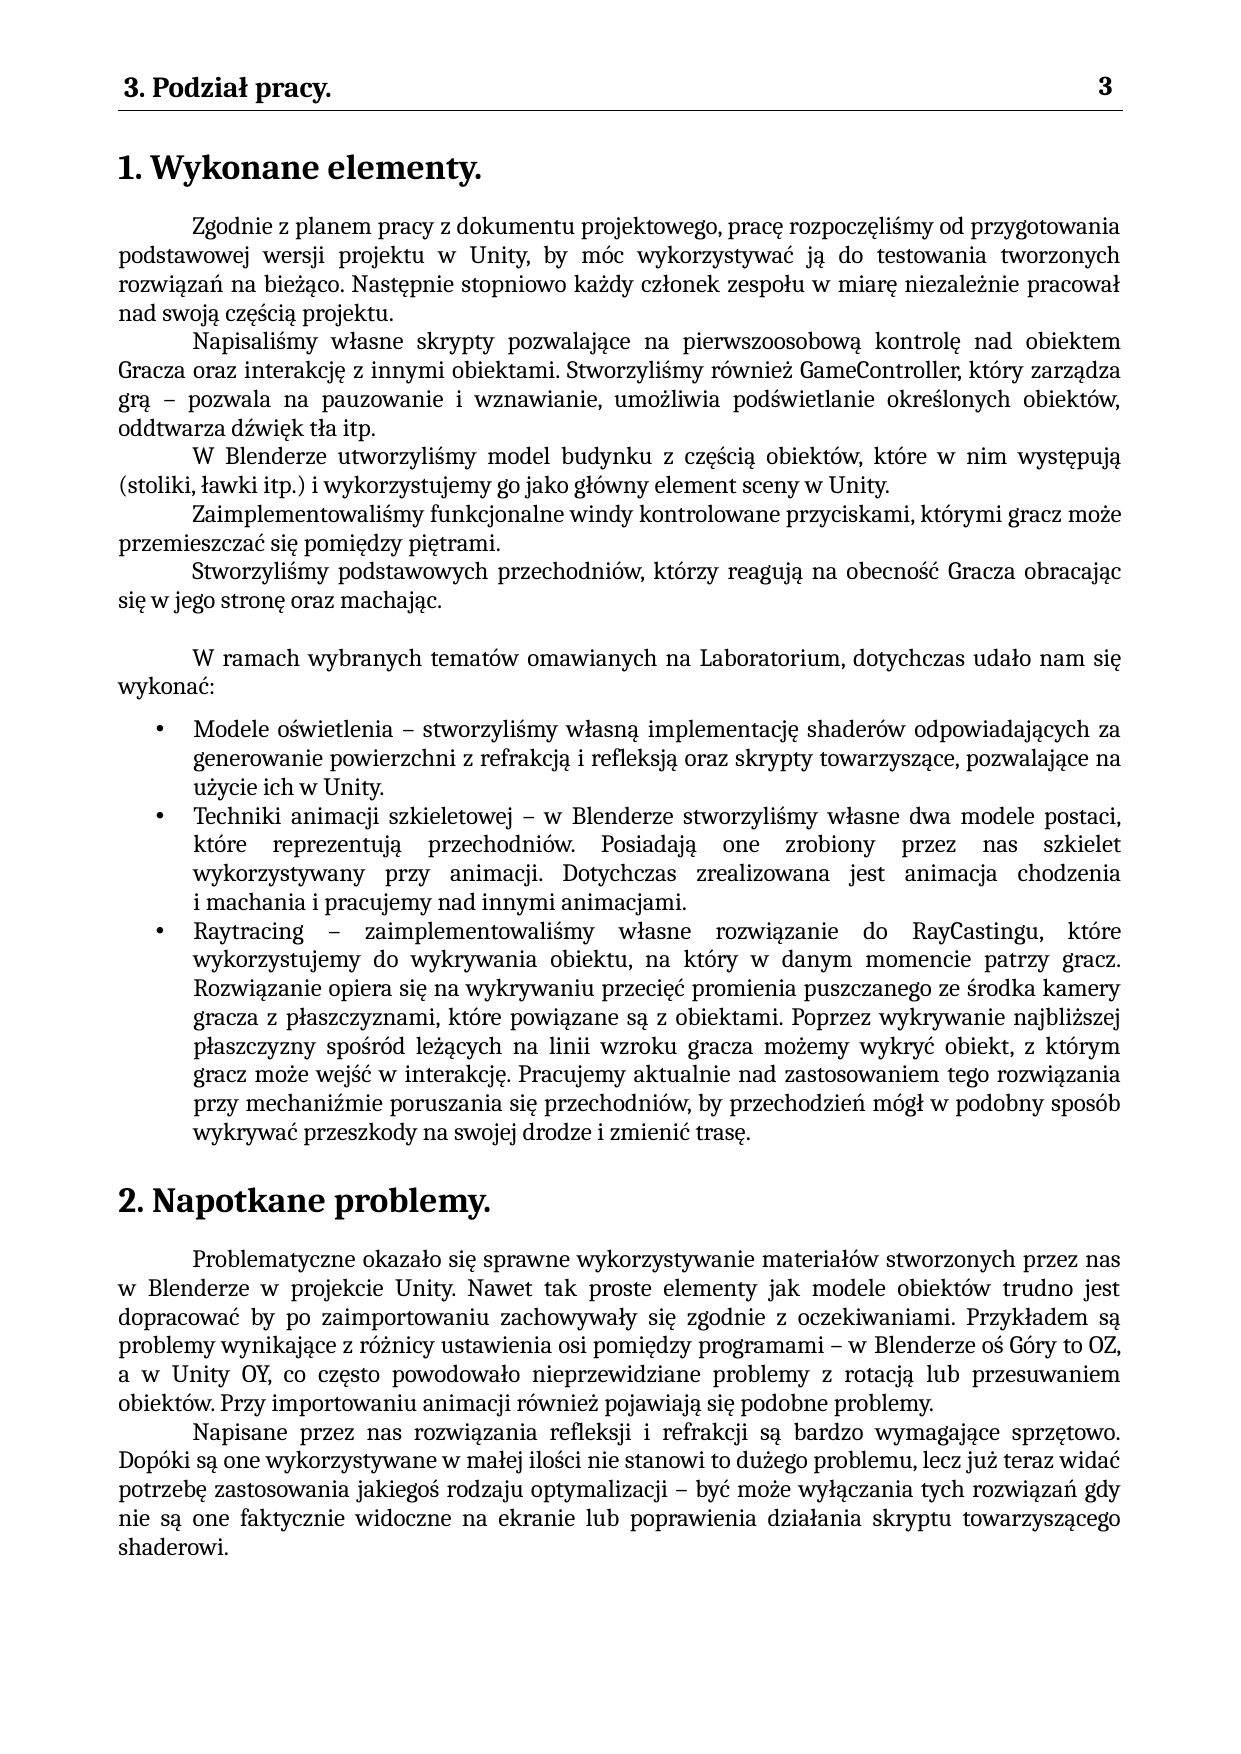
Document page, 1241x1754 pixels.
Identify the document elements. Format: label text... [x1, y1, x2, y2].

text 2. Napotkane problemy. [118, 1180, 1122, 1221]
text Zgodnie z planem pracy z dokumentu projektowego, pracę rozpoczęliśmy od przygotowania podstawowej wersji projektu w Unity, by móc wykorzystywać ją do testowania tworzonych rozwiązań na bieżąco. Następnie stopniowo każdy członek zespołu w miarę niezależnie pracował nad swoją częścią projektu. [118, 212, 1122, 327]
list Modele oświetlenia – stworzyliśmy własną implementację shaderów odpowiadających za generowanie powierzchni z refrakcją i refleksją oraz skrypty towarzyszące, pozwalające na użycie ich w Unity. [156, 715, 1122, 802]
text Stworzyliśmy podstawowych przechodniów, którzy reagują na obecność Gracza obracając się w jego stronę oraz machając. [118, 557, 1122, 615]
text 1. Wykonane elementy. [118, 148, 1122, 188]
list Raytracing – zaimplementowaliśmy własne rozwiązanie do RayCastingu, które wykorzystujemy do wykrywania obiektu, na który w danym momencie patrzy gracz. Rozwiązanie opiera się na wykrywaniu przecięć promienia puszczanego ze środka kamery gracza z płaszczyznami, które powiązane są z obiektami. Poprzez wykrywanie najbliższej płaszczyzny spośród leżących na linii wzroku gracza możemy wykryć obiekt, z którym gracz może wejść w interakcję. Pracujemy aktualnie nad zastosowaniem tego rozwiązania przy mechaniźmie poruszania się przechodniów, by przechodzień mógł w podobny sposób wykrywać przeszkody na swojej drodze i zmienić trasę. [156, 917, 1122, 1147]
text W ramach wybranych tematów omawianych na Laboratorium, dotychczas udało nam się wykonać: [118, 643, 1122, 701]
list Techniki animacji szkieletowej – w Blenderze stworzyliśmy własne dwa modele postaci, które reprezentują przechodniów. Posiadają one zrobiony przez nas szkielet wykorzystywany przy animacji. Dotychczas zrealizowana jest animacja chodzenia i machania i pracujemy nad innymi animacjami. [156, 802, 1122, 917]
text W Blenderze utworzyliśmy model budynku z częścią obiektów, które w nim występują (stoliki, ławki itp.) i wykorzystujemy go jako główny element sceny w Unity. [118, 442, 1122, 500]
text Napisaliśmy własne skrypty pozwalające na pierwszoosobową kontrolę nad obiektem Gracza oraz interakcję z innymi obiektami. Stworzyliśmy również GameController, który zarządza grą – pozwala na pauzowanie i wznawianie, umożliwia podświetlanie określonych obiektów, oddtwarza dźwięk tła itp. [118, 327, 1122, 442]
text Problematyczne okazało się sprawne wykorzystywanie materiałów stworzonych przez nas w Blenderze w projekcie Unity. Nawet tak proste elementy jak modele obiektów trudno jest dopracować by po zaimportowaniu zachowywały się zgodnie z oczekiwaniami. Przykładem są problemy wynikające z różnicy ustawienia osi pomiędzy programami – w Blenderze oś Góry to OZ, a w Unity OY, co często powodowało nieprzewidziane problemy z rotacją lub przesuwaniem obiektów. Przy importowaniu animacji również pojawiają się podobne problemy. [118, 1245, 1122, 1417]
text Napisane przez nas rozwiązania refleksji i refrakcji są bardzo wymagające sprzętowo. Dopóki są one wykorzystywane w małej ilości nie stanowi to dużego problemu, lecz już teraz widać potrzebę zastosowania jakiegoś rodzaju optymalizacji – być może wyłączania tych rozwiązań gdy nie są one faktycznie widoczne na ekranie lub poprawienia działania skryptu towarzyszącego shaderowi. [118, 1417, 1122, 1561]
text Zaimplementowaliśmy funkcjonalne windy kontrolowane przyciskami, którymi gracz może przemieszczać się pomiędzy piętrami. [118, 500, 1122, 557]
